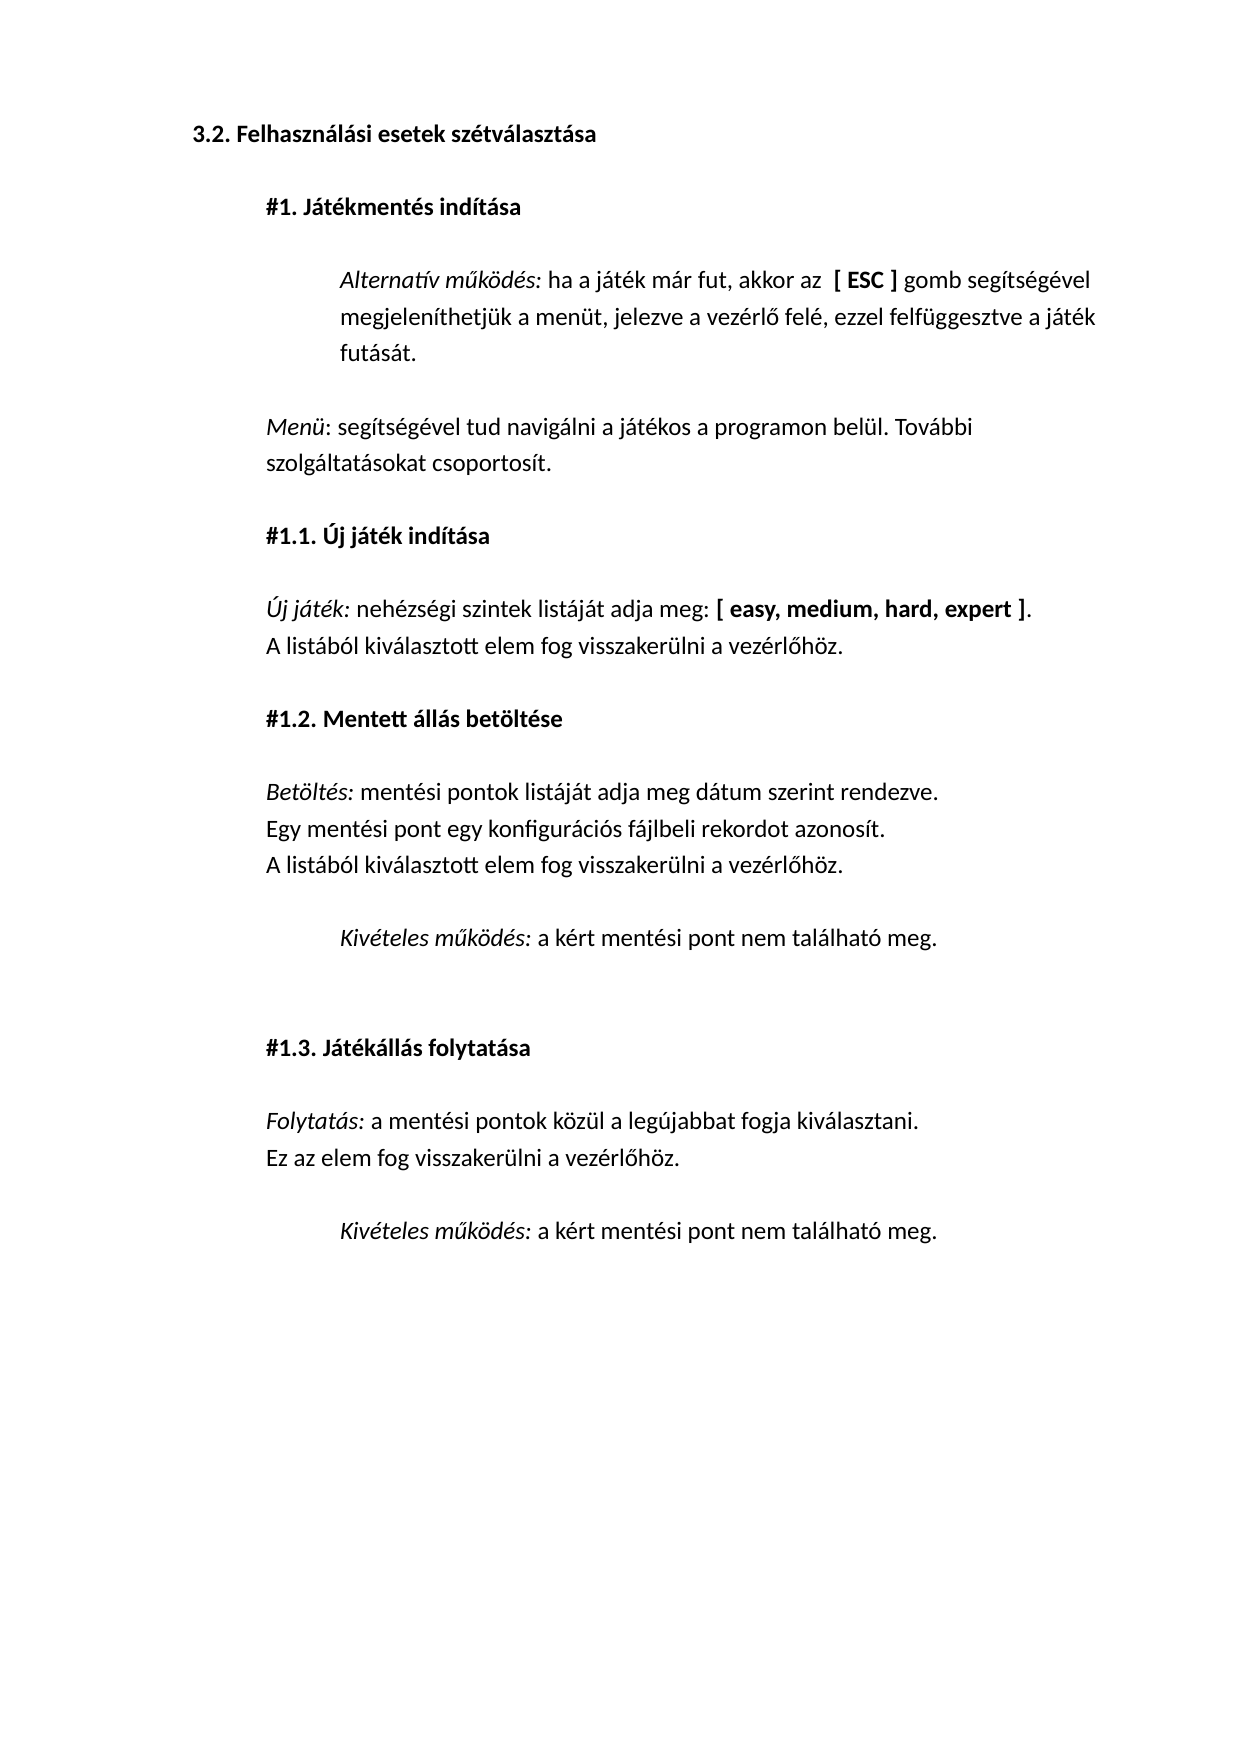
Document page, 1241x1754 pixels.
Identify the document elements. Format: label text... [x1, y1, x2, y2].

text 3.2. Felhasználási esetek szétválasztása [192, 118, 1122, 149]
text Egy mentési pont egy konfigurációs fájlbeli rekordot azonosít. [266, 813, 1122, 843]
text A listából kiválasztott elem fog visszakerülni a vezérlőhöz. [266, 849, 1122, 880]
text Betöltés: mentési pontok listáját adja meg dátum szerint rendezve. [266, 776, 1122, 807]
text #1. Játékmentés indítása [266, 191, 1122, 222]
text Menü: segítségével tud navigálni a játékos a programon belül. További szolgáltatásokat csoportosít. [266, 411, 1122, 478]
text A listából kiválasztott elem fog visszakerülni a vezérlőhöz. [266, 630, 1122, 661]
text #1.3. Játékállás folytatása [266, 1032, 1122, 1063]
text Ez az elem fog visszakerülni a vezérlőhöz. [266, 1142, 1122, 1172]
text Új játék: nehézségi szintek listáját adja meg: [ easy, medium, hard, expert ]. [266, 593, 1122, 624]
text Kivételes működés: a kért mentési pont nem található meg. [340, 1215, 1122, 1246]
text Kivételes működés: a kért mentési pont nem található meg. [340, 922, 1122, 953]
text #1.2. Mentett állás betöltése [266, 703, 1122, 734]
text Folytatás: a mentési pontok közül a legújabbat fogja kiválasztani. [266, 1105, 1122, 1136]
text Alternatív működés: ha a játék már fut, akkor az [ ESC ] gomb segítségével megjeleníthetjük a menüt, jelezve a vezérlő felé, ezzel felfüggesztve a játék futását. [340, 264, 1122, 368]
text #1.1. Új játék indítása [266, 520, 1122, 551]
